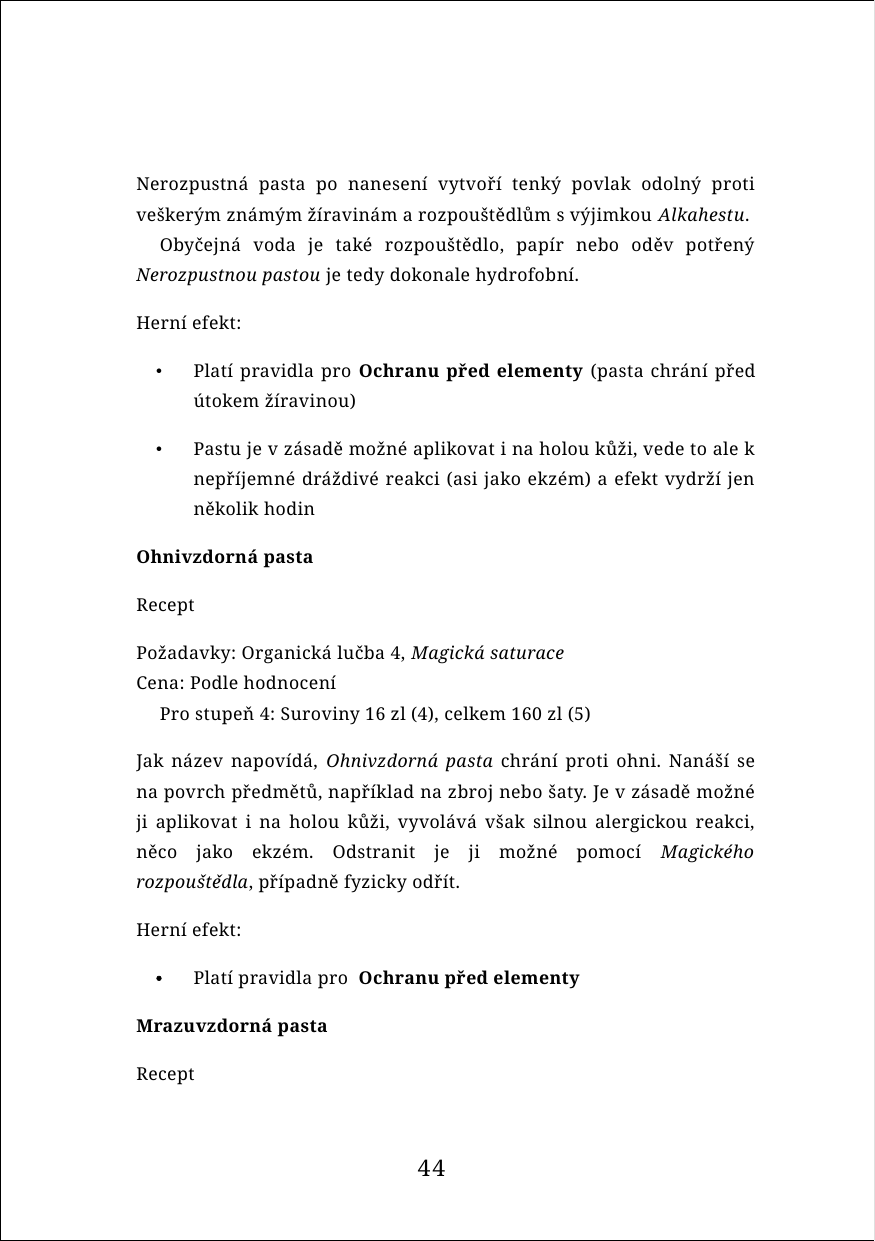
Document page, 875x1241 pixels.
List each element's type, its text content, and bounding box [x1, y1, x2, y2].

list Pastu je v zásadě možné aplikovat i na holou kůži, vede to ale k nepříjemné dráždivé reakci (asi jako ekzém) a efekt vydrží jen několik hodin [156, 436, 756, 521]
text Požadavky: Organická lučba 4, Magická saturace Cena: Podle hodnocení Pro stupeň 4: Suroviny 16 zl (4), celkem 160 zl (5) [136, 641, 756, 725]
list Platí pravidla pro Ochranu před elementy [156, 966, 756, 990]
text Jak název napovídá, Ohnivzdorná pasta chrání proti ohni. Nanáší se na povrch předmětů, například na zbroj nebo šaty. Je v zásadě možné ji aplikovat i na holou kůži, vyvolává však silnou alergickou reakci, něco jako ekzém. Odstranit je ji možné pomocí Magického rozpouštědla, případně fyzicky odřít. [136, 749, 756, 894]
text Recept [136, 593, 756, 617]
text Mrazuvzdorná pasta [136, 1013, 756, 1038]
text Herní efekt: [136, 310, 756, 334]
text Ohnivzdorná pasta [136, 545, 756, 569]
text Herní efekt: [136, 918, 756, 942]
text Recept [136, 1061, 756, 1086]
text Nerozpustná pasta po nanesení vytvoří tenký povlak odolný proti veškerým známým žíravinám a rozpouštědlům s výjimkou Alkahestu. Obyčejná voda je také rozpouštědlo, papír nebo oděv potřený Nerozpustnou pastou je tedy dokonale hydrofobní. [136, 172, 756, 287]
list Platí pravidla pro Ochranu před elementy (pasta chrání před útokem žíravinou) [156, 358, 756, 413]
